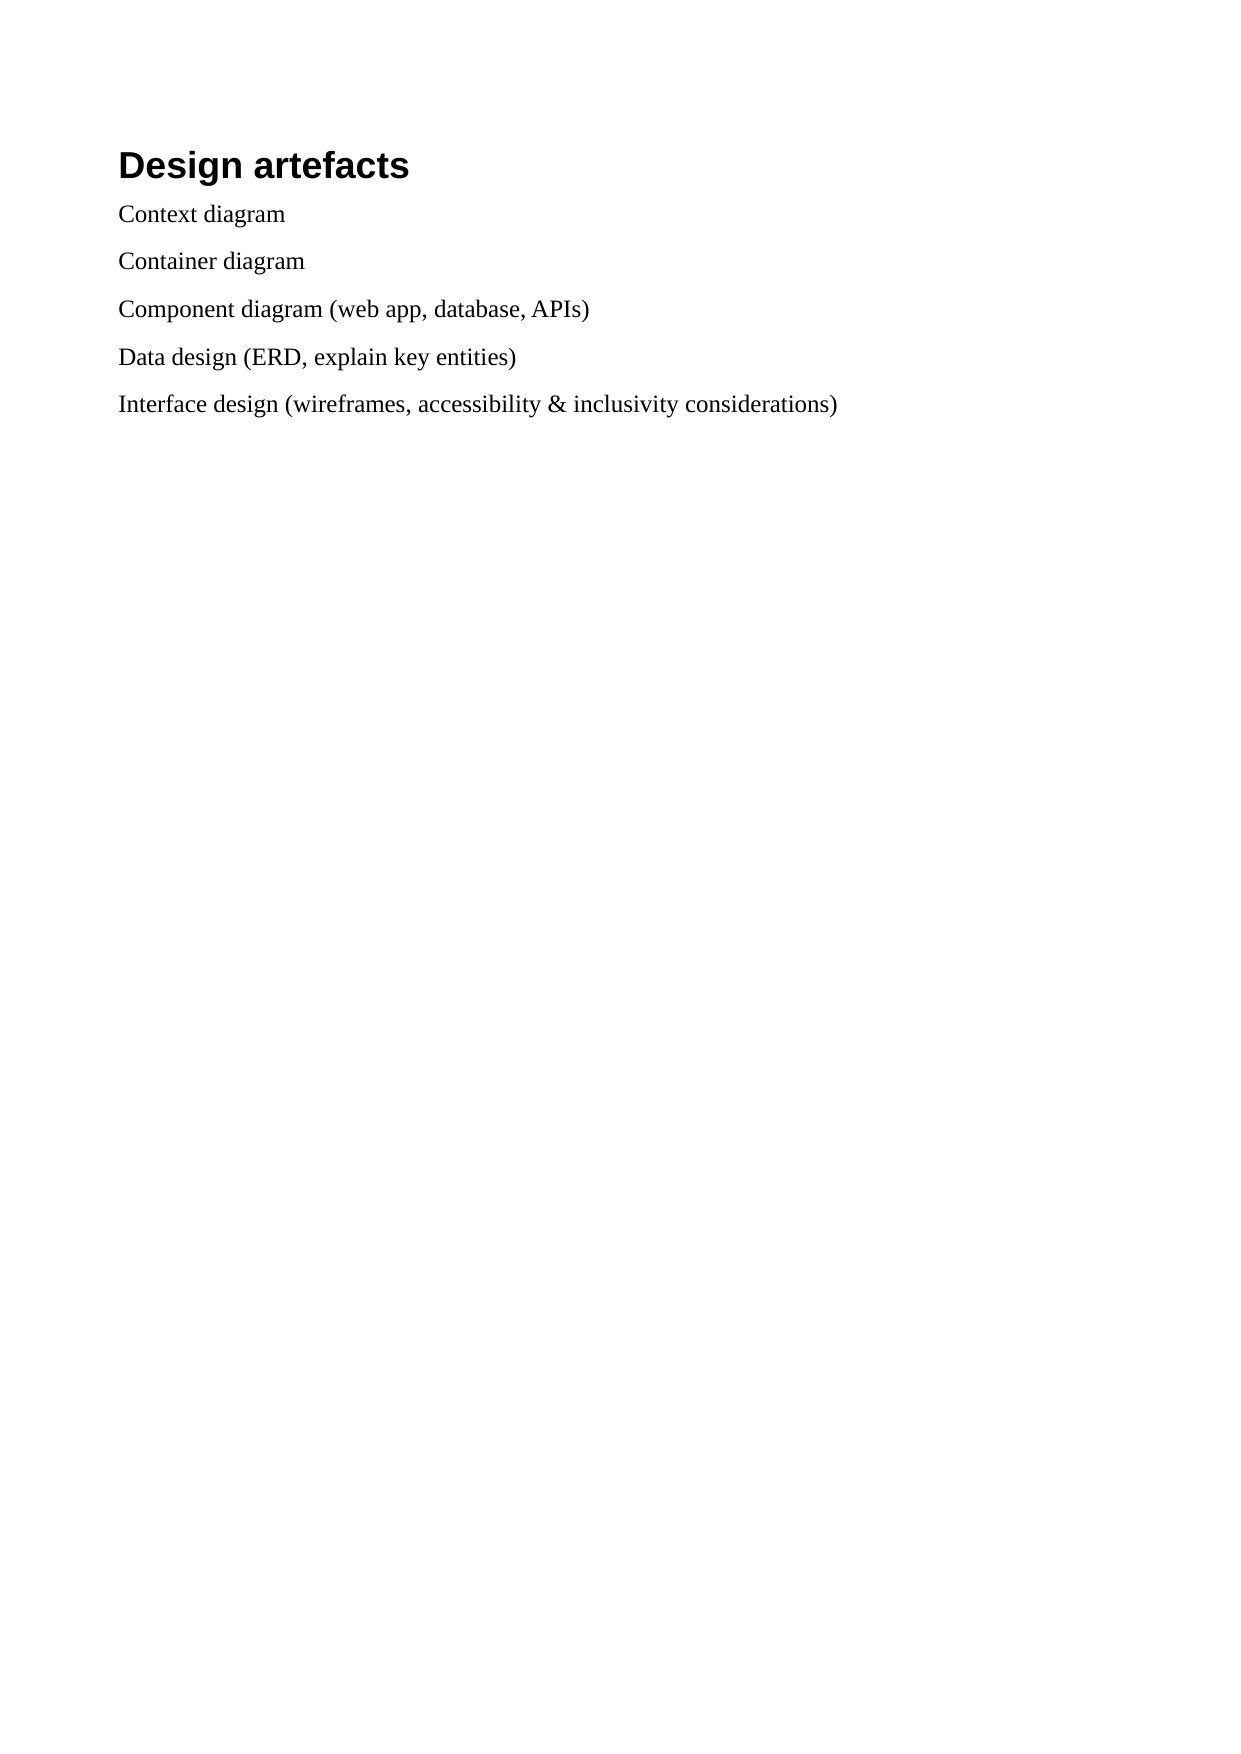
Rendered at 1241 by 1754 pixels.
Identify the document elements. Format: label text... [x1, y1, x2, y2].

subtitle Design artefacts [118, 143, 1122, 186]
text Interface design (wireframes, accessibility & inclusivity considerations) [118, 389, 1122, 418]
text Data design (ERD, explain key entities) [118, 342, 1122, 370]
text Component diagram (web app, database, APIs) [118, 294, 1122, 323]
text Context diagram [118, 199, 1122, 227]
text Container diagram [118, 246, 1122, 275]
